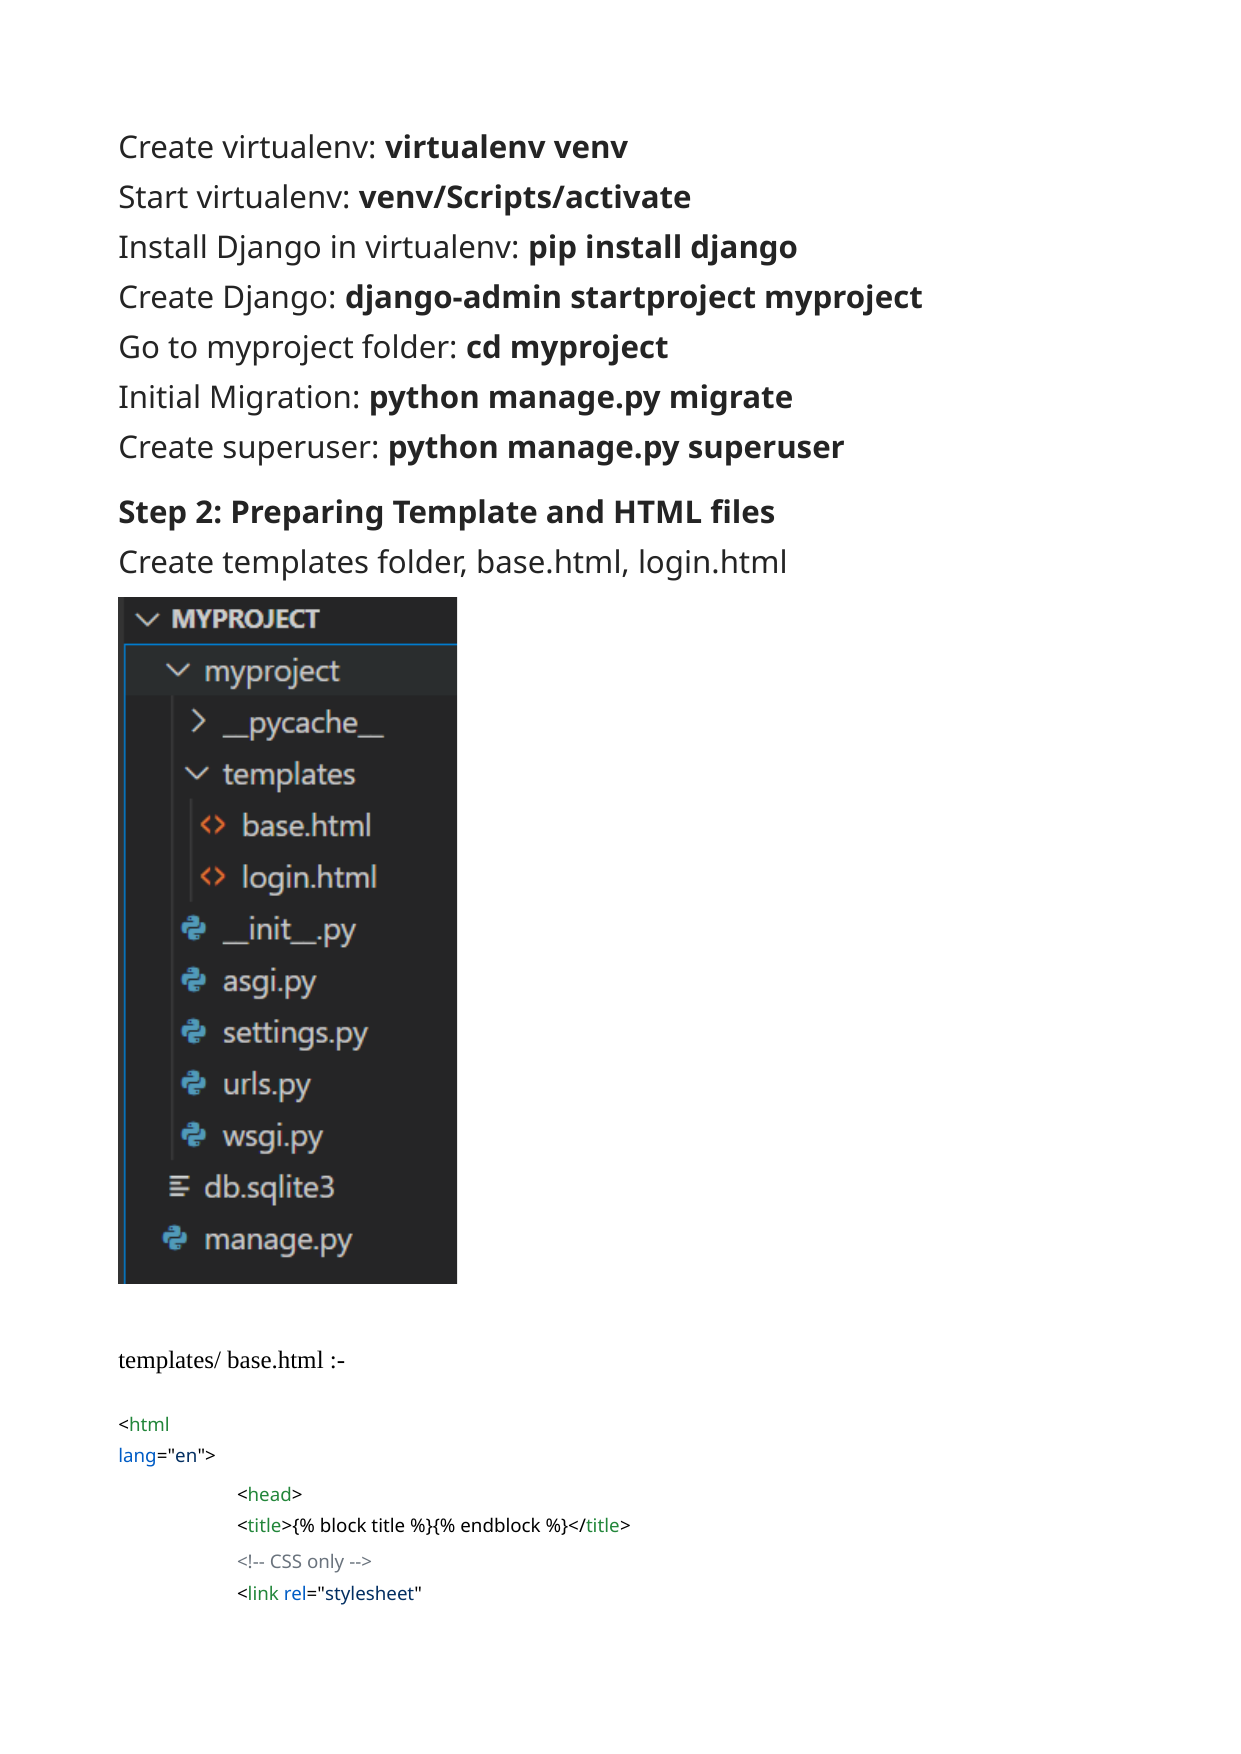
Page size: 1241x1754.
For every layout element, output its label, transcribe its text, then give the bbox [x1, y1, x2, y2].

table_header <html lang="en"> [118, 1403, 237, 1471]
table_cell [118, 1476, 237, 1507]
table_cell [118, 1507, 237, 1538]
picture [118, 597, 458, 1284]
table_cell <title>{% block title %}{% endblock %}</title> [237, 1507, 1122, 1538]
table_cell <!-- CSS only --> [237, 1543, 1122, 1574]
table_header [237, 1403, 1122, 1471]
table_cell [118, 1471, 237, 1476]
text Step 2: Preparing Template and HTML files Create templates folder, base.html, login.html [118, 483, 1122, 583]
table_cell [118, 1538, 237, 1543]
table_cell [118, 1543, 237, 1574]
table_cell [237, 1471, 1122, 1476]
table_cell [118, 1574, 237, 1605]
table_cell <head> [237, 1476, 1122, 1507]
table_cell [237, 1538, 1122, 1543]
text Create virtualenv: virtualenv venv Start virtualenv: venv/Scripts/activate Install Django in virtualenv: pip install django Create Django: django-admin startproject myproject Go to myproject folder: cd myproject Initial Migration: python manage.py migrate Create superuser: python manage.py superuser [118, 118, 1122, 468]
text templates/ base.html :- [118, 1345, 1122, 1374]
table_cell <link rel="stylesheet" [237, 1574, 1122, 1605]
